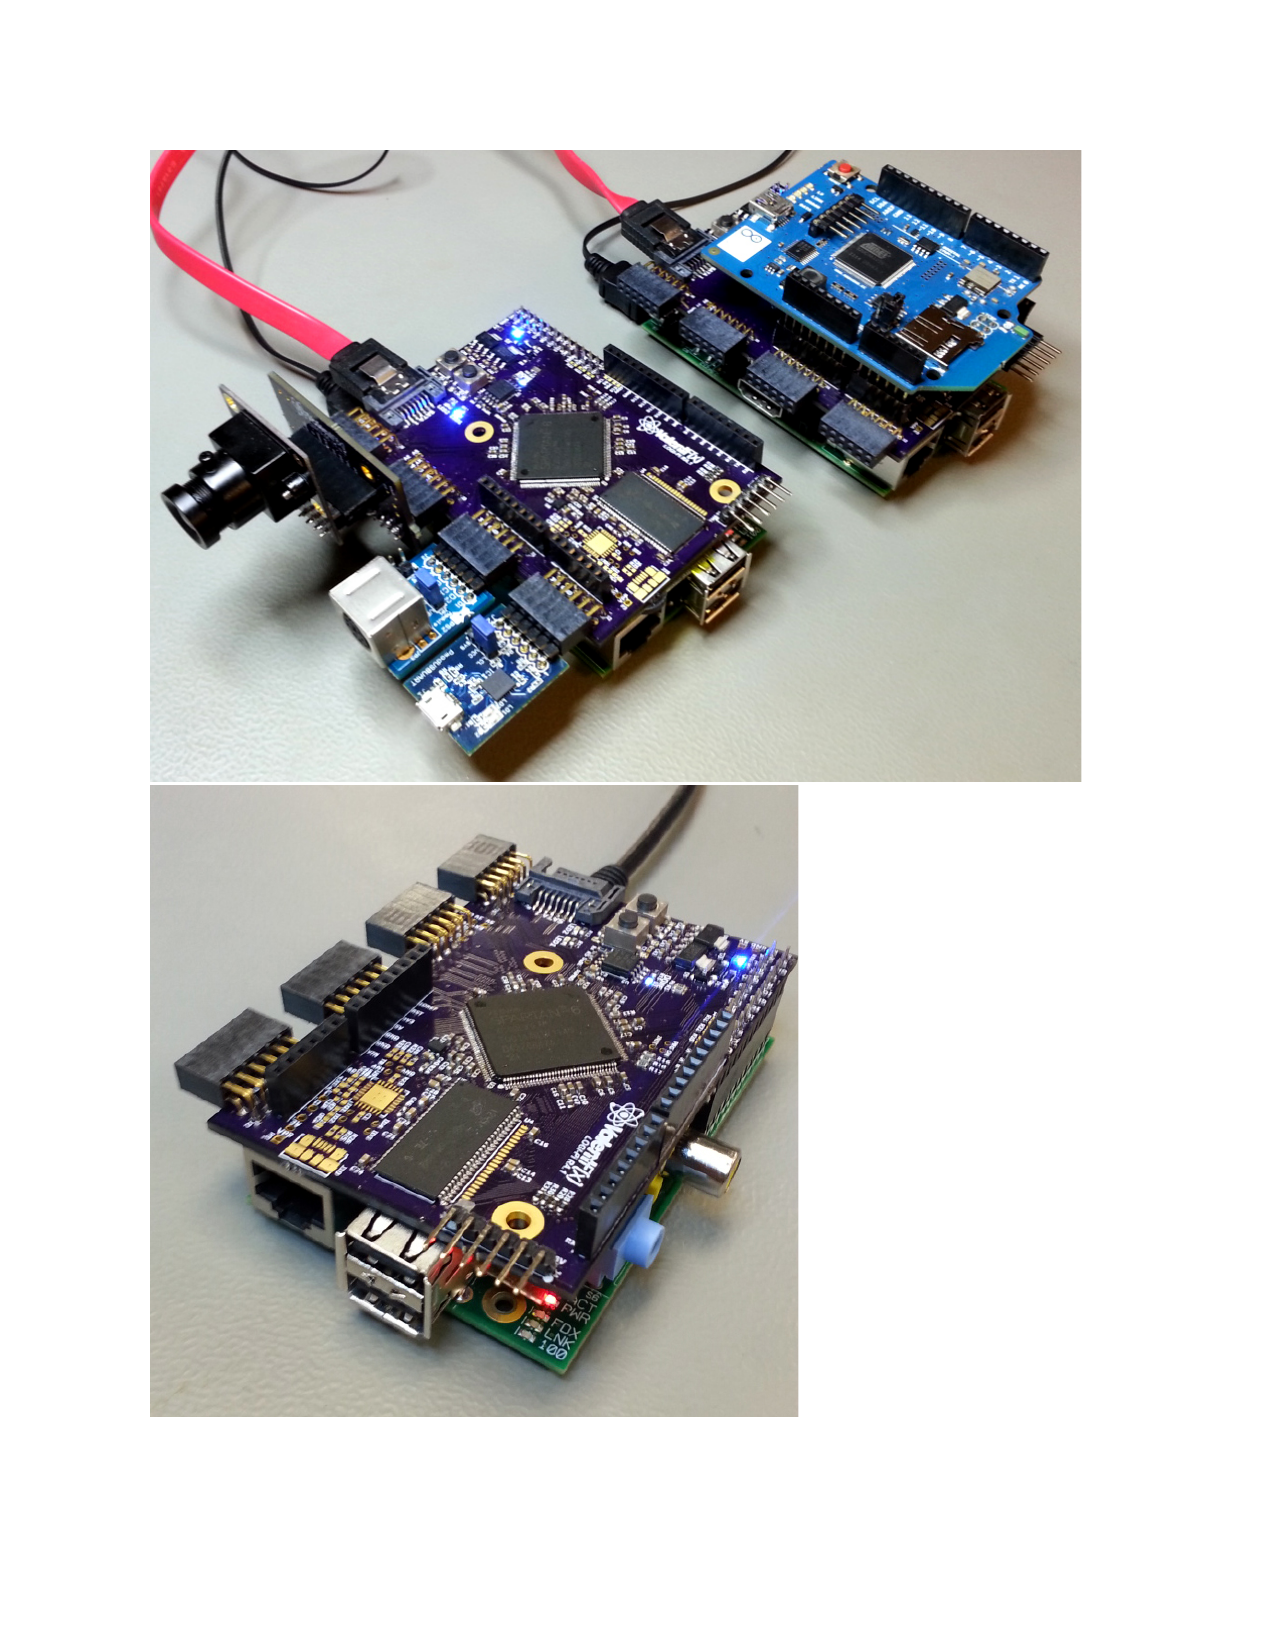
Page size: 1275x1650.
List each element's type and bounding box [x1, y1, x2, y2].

picture [150, 150, 1082, 782]
picture [150, 785, 799, 1417]
